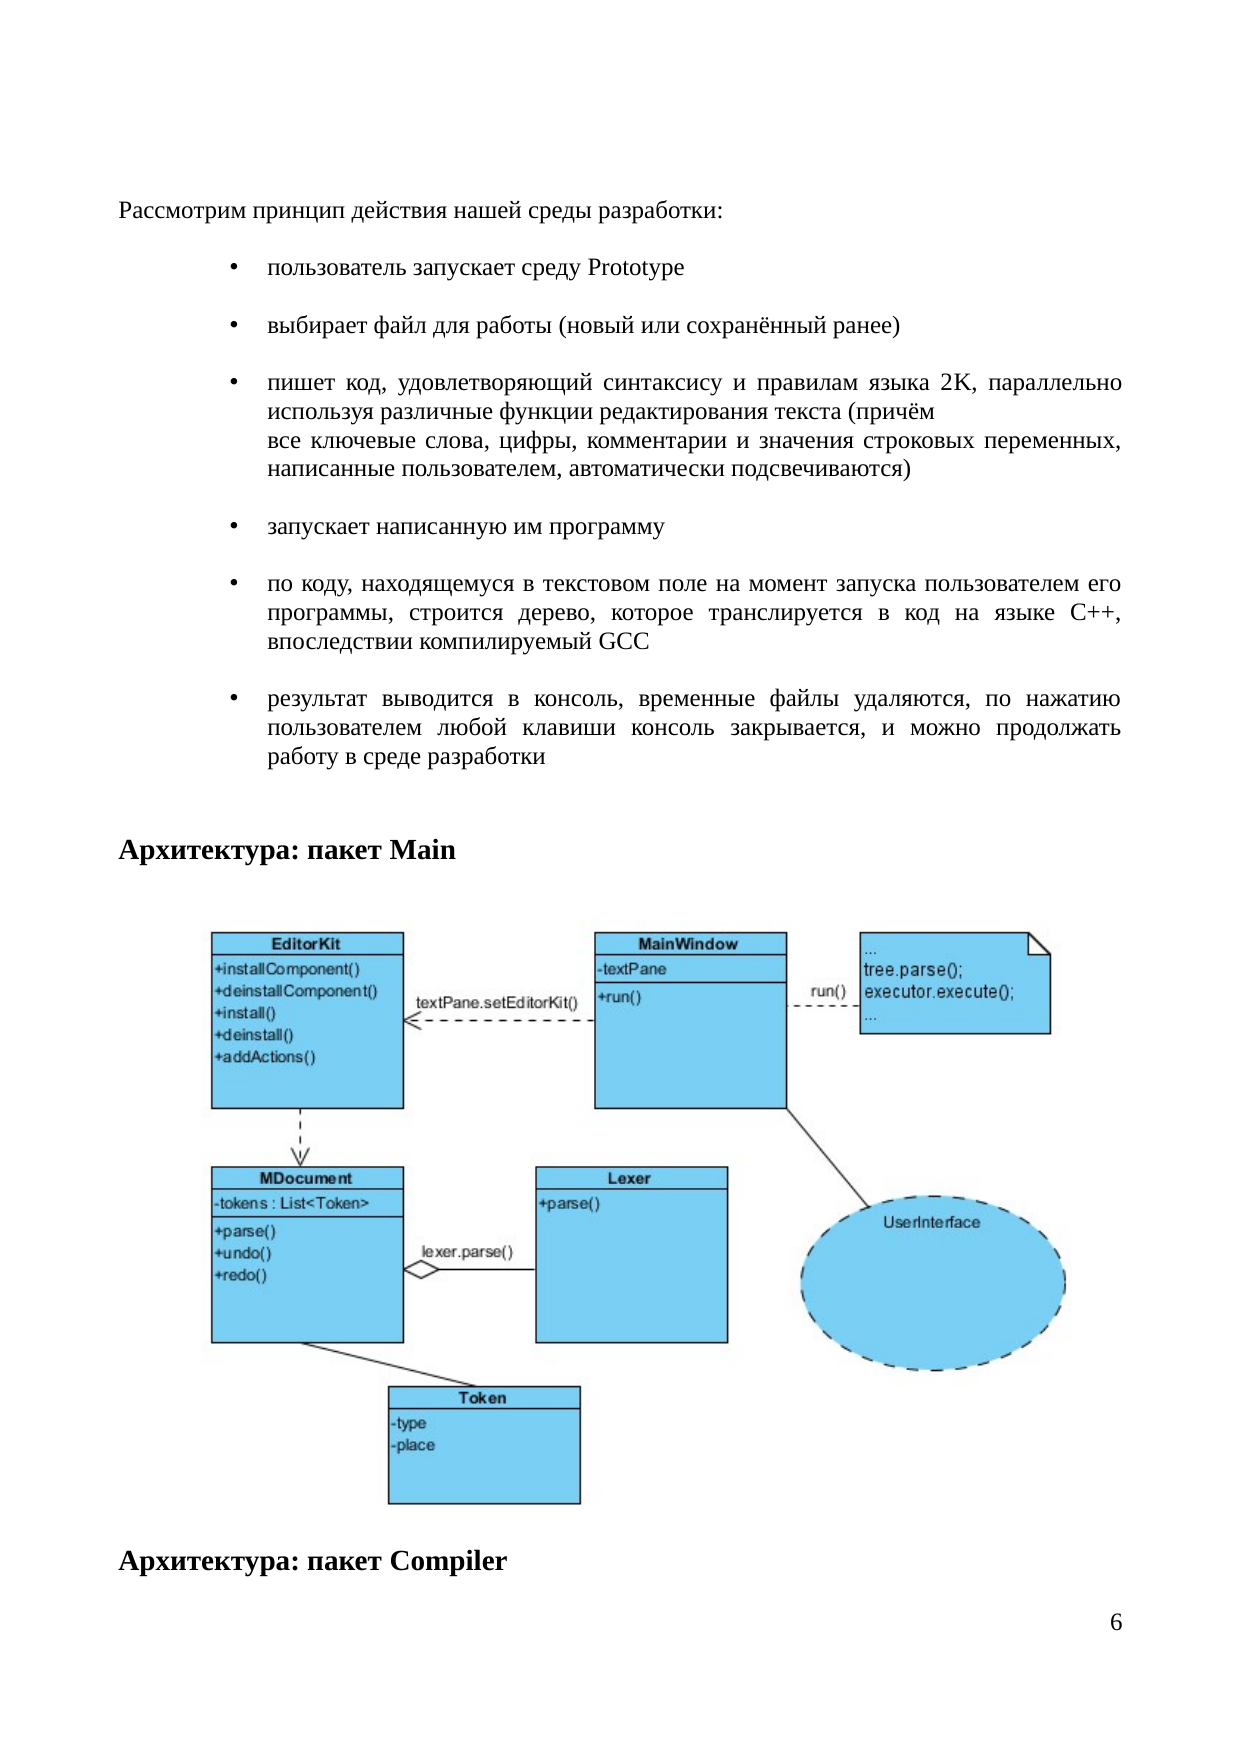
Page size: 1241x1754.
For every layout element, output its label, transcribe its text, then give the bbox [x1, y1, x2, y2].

list запускает написанную им программу [229, 511, 1122, 540]
list все ключевые слова, цифры, комментарии и значения строковых переменных, написанные пользователем, автоматически подсвечиваются) [229, 425, 1122, 482]
list результат выводится в консоль, временные файлы удаляются, по нажатию пользователем любой клавиши консоль закрывается, и можно продолжать работу в среде разработки [229, 683, 1122, 770]
text Рассмотрим принцип действия нашей среды разработки: [118, 195, 1122, 223]
picture [201, 919, 1072, 1515]
list пишет код, удовлетворяющий синтаксису и правилам языка 2K, параллельно используя различные функции редактирования текста (причём [229, 367, 1122, 425]
text Архитектура: пакет Main [118, 832, 1122, 866]
list пользователь запускает среду Prototype [229, 252, 1122, 281]
list выбирает файл для работы (новый или сохранённый ранее) [229, 310, 1122, 338]
list по коду, находящемуся в текстовом поле на момент запуска пользователем его программы, строится дерево, которое транслируется в код на языке С++, впоследствии компилируемый GCC [229, 568, 1122, 655]
text Архитектура: пакет Compiler [118, 1543, 1122, 1577]
